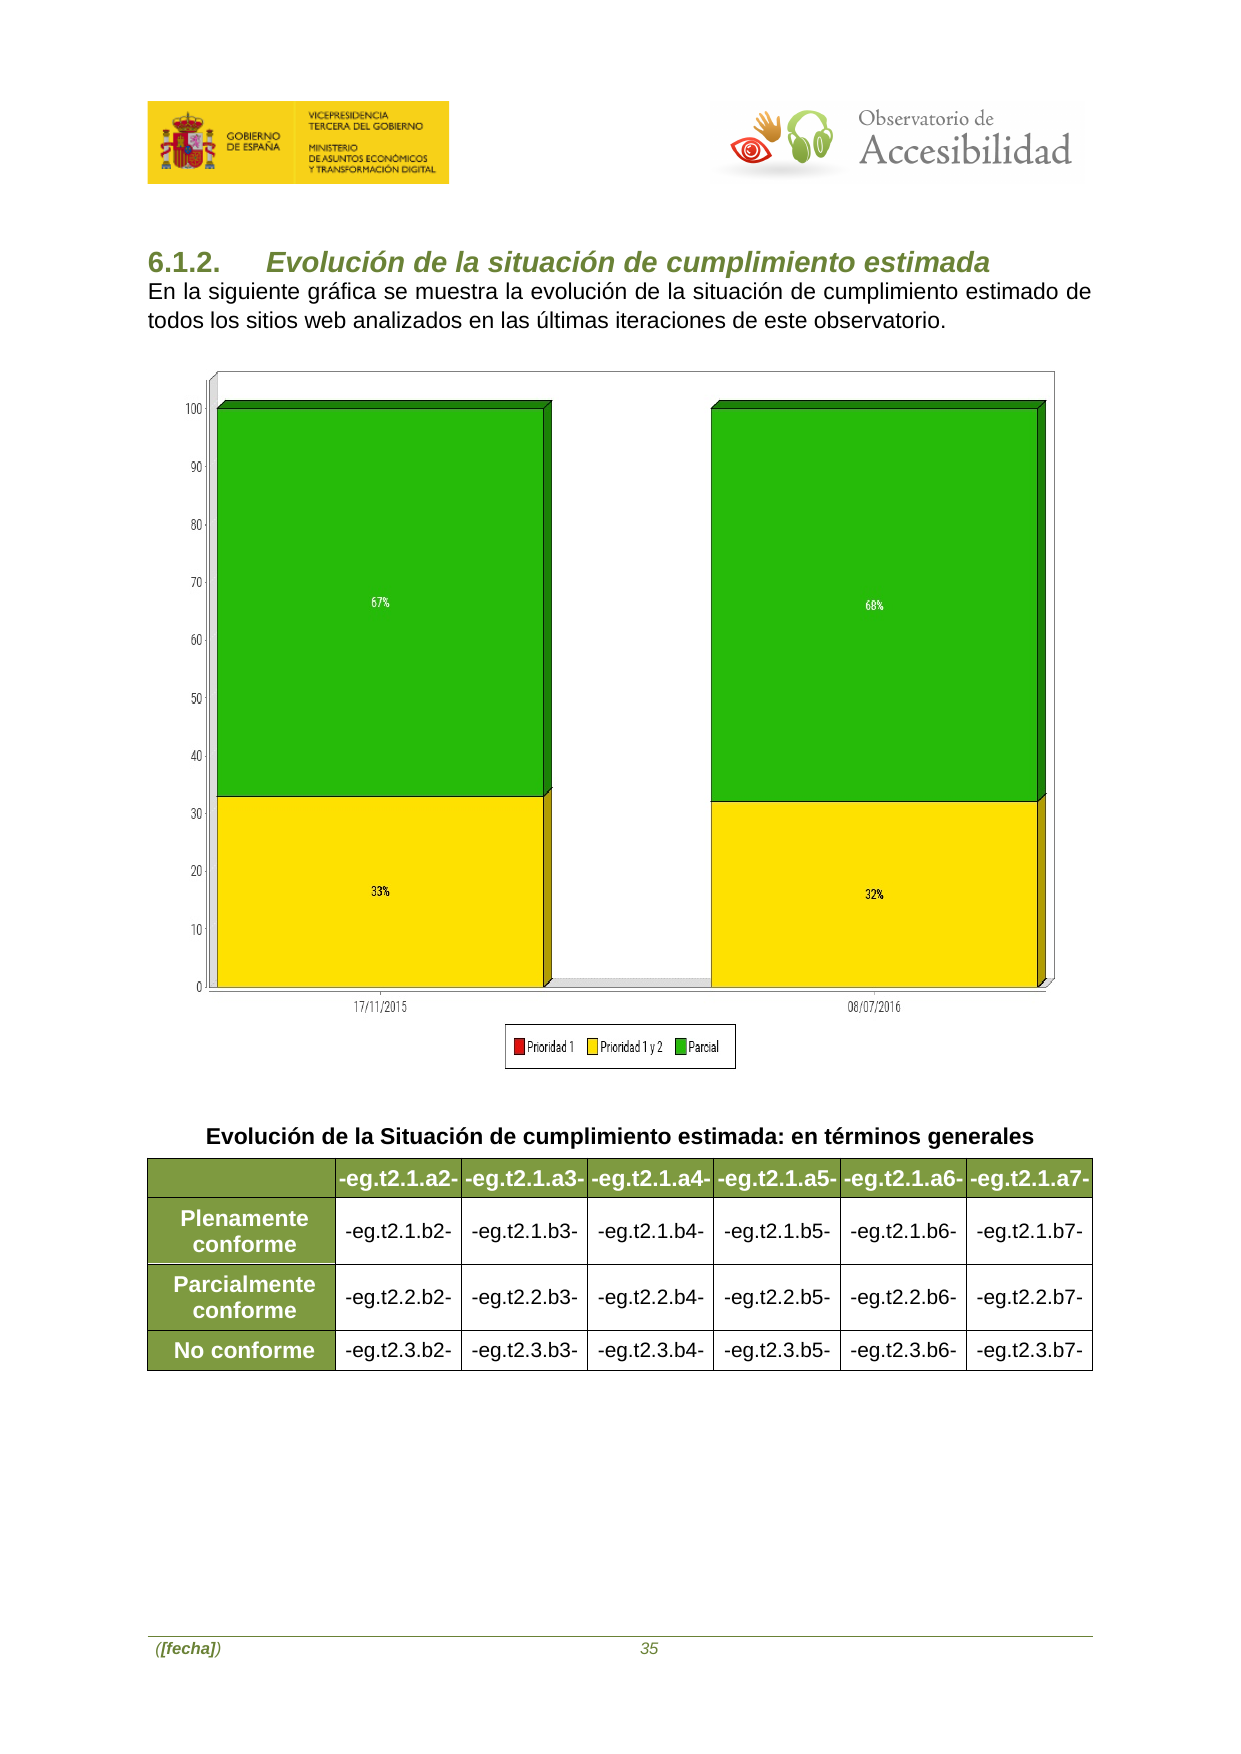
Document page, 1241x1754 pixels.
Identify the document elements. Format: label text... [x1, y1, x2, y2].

table_cell -eg.t2.1.b2- [336, 1198, 461, 1263]
picture [147, 101, 450, 184]
table_cell -eg.t2.1.b5- [714, 1198, 840, 1263]
picture [710, 101, 1086, 184]
table_cell -eg.t2.1.b7- [967, 1198, 1092, 1263]
text Evolución de la Situación de cumplimiento estimada: en términos generales [148, 1123, 1092, 1149]
table_cell -eg.t2.3.b2- [336, 1331, 461, 1370]
table_cell -eg.t2.2.b4- [588, 1265, 713, 1330]
table_header -eg.t2.1.a5- [714, 1159, 840, 1197]
table_header -eg.t2.1.a6- [841, 1159, 966, 1197]
table_cell -eg.t2.1.b4- [588, 1198, 713, 1263]
table_cell -eg.t2.3.b6- [841, 1331, 966, 1370]
table_cell -eg.t2.2.b7- [967, 1265, 1092, 1330]
table_header -eg.t2.1.a2- [336, 1159, 461, 1197]
table_cell -eg.t2.1.b6- [841, 1198, 966, 1263]
table_cell -eg.t2.3.b4- [588, 1331, 713, 1370]
table_cell -eg.t2.2.b5- [714, 1265, 840, 1330]
table_cell -eg.t2.1.b3- [462, 1198, 587, 1263]
table_cell -eg.t2.3.b7- [967, 1331, 1092, 1370]
table_header -eg.t2.1.a3- [462, 1159, 587, 1197]
table_header -eg.t2.1.a4- [588, 1159, 713, 1197]
table_header [148, 1159, 335, 1197]
table_cell Parcialmente conforme [148, 1265, 335, 1330]
table_cell -eg.t2.3.b3- [462, 1331, 587, 1370]
picture [178, 361, 1062, 1071]
text En la siguiente gráfica se muestra la evolución de la situación de cumplimiento estimado de todos los sitios web analizados en las últimas iteraciones de este observatorio. [148, 278, 1092, 333]
table_cell Plenamente conforme [148, 1198, 335, 1263]
table_cell No conforme [148, 1331, 335, 1370]
table_header -eg.t2.1.a7- [967, 1159, 1092, 1197]
table_cell -eg.t2.2.b2- [336, 1265, 461, 1330]
table_cell -eg.t2.2.b3- [462, 1265, 587, 1330]
table_cell -eg.t2.3.b5- [714, 1331, 840, 1370]
table_cell -eg.t2.2.b6- [841, 1265, 966, 1330]
subtitle Evolución de la situación de cumplimiento estimada [148, 245, 1092, 278]
